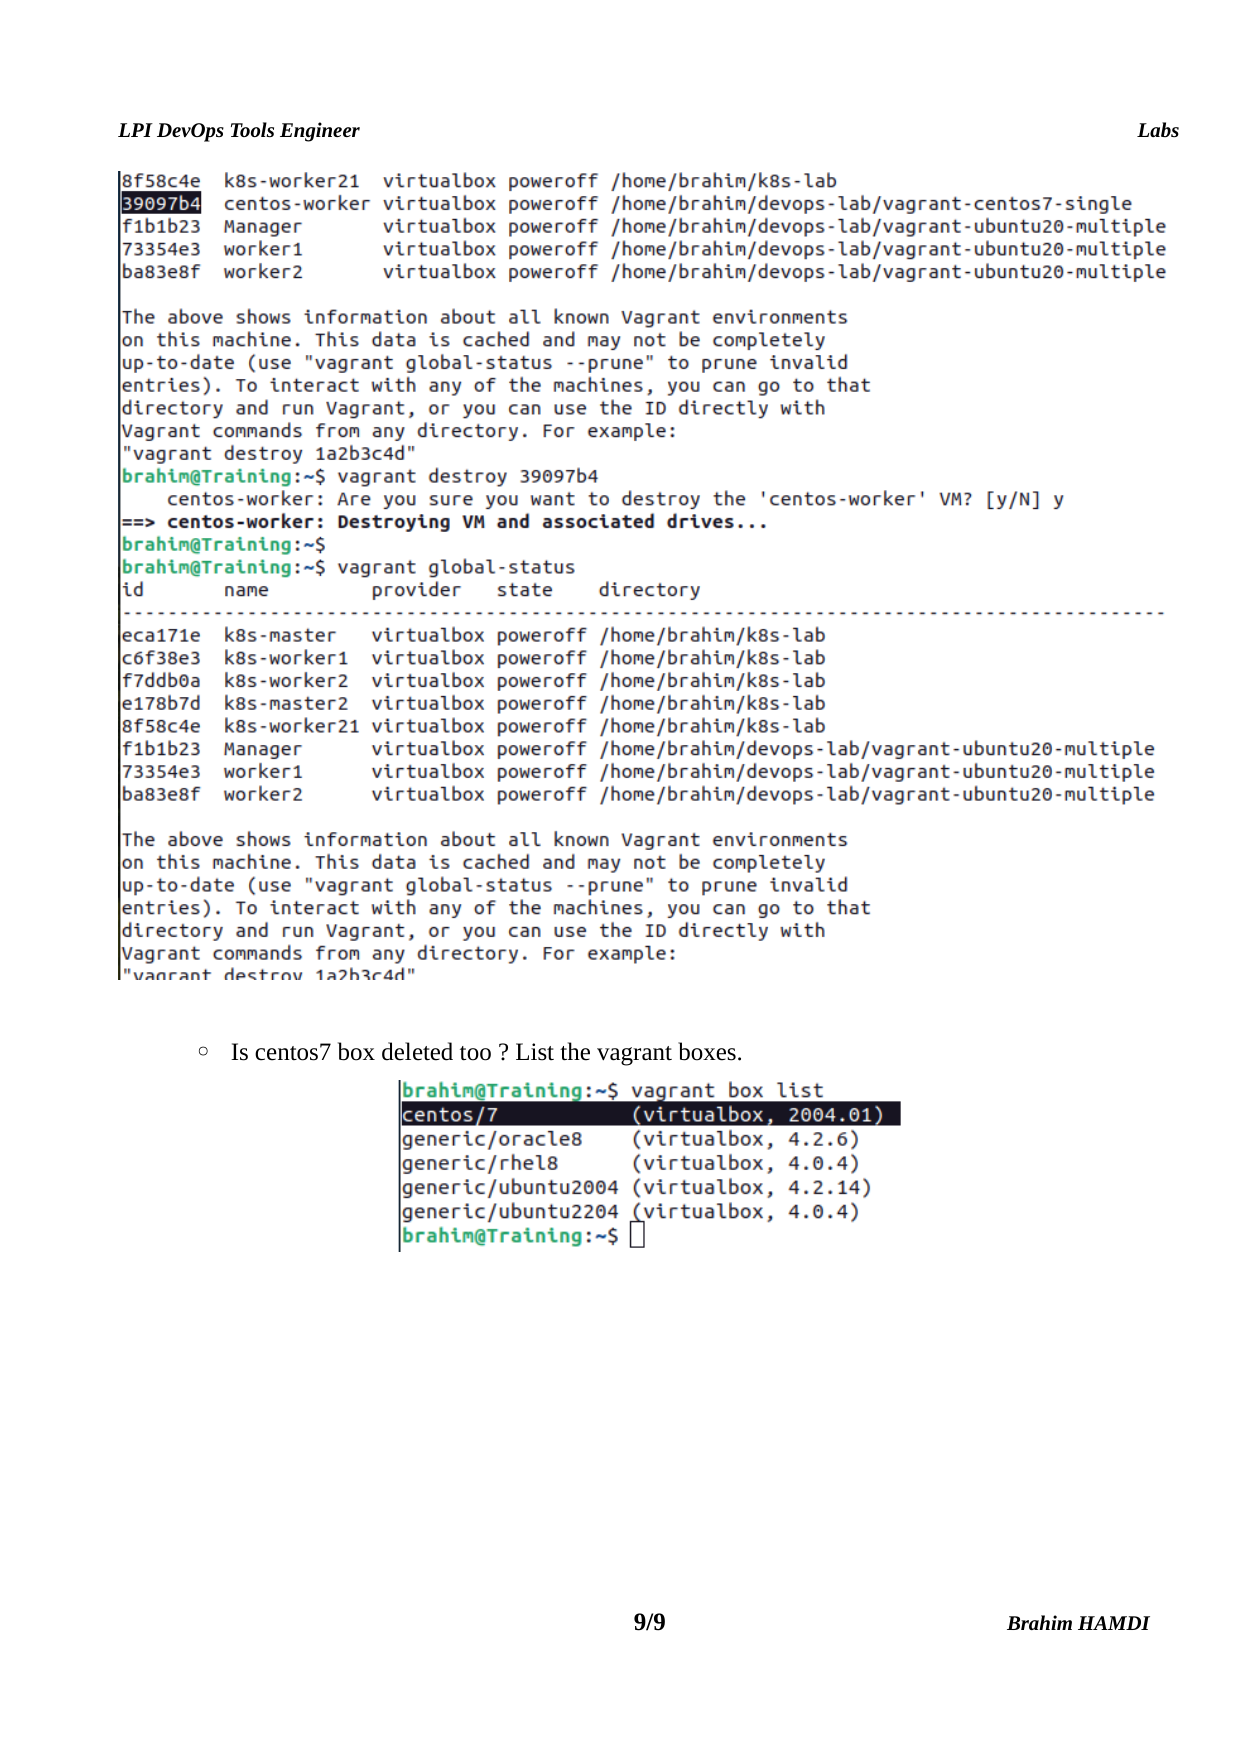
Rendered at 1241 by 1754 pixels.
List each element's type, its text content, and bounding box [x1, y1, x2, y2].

picture [118, 171, 1182, 980]
picture [398, 1080, 901, 1252]
list Is centos7 box deleted too ? List the vagrant boxes. [193, 1037, 1181, 1066]
